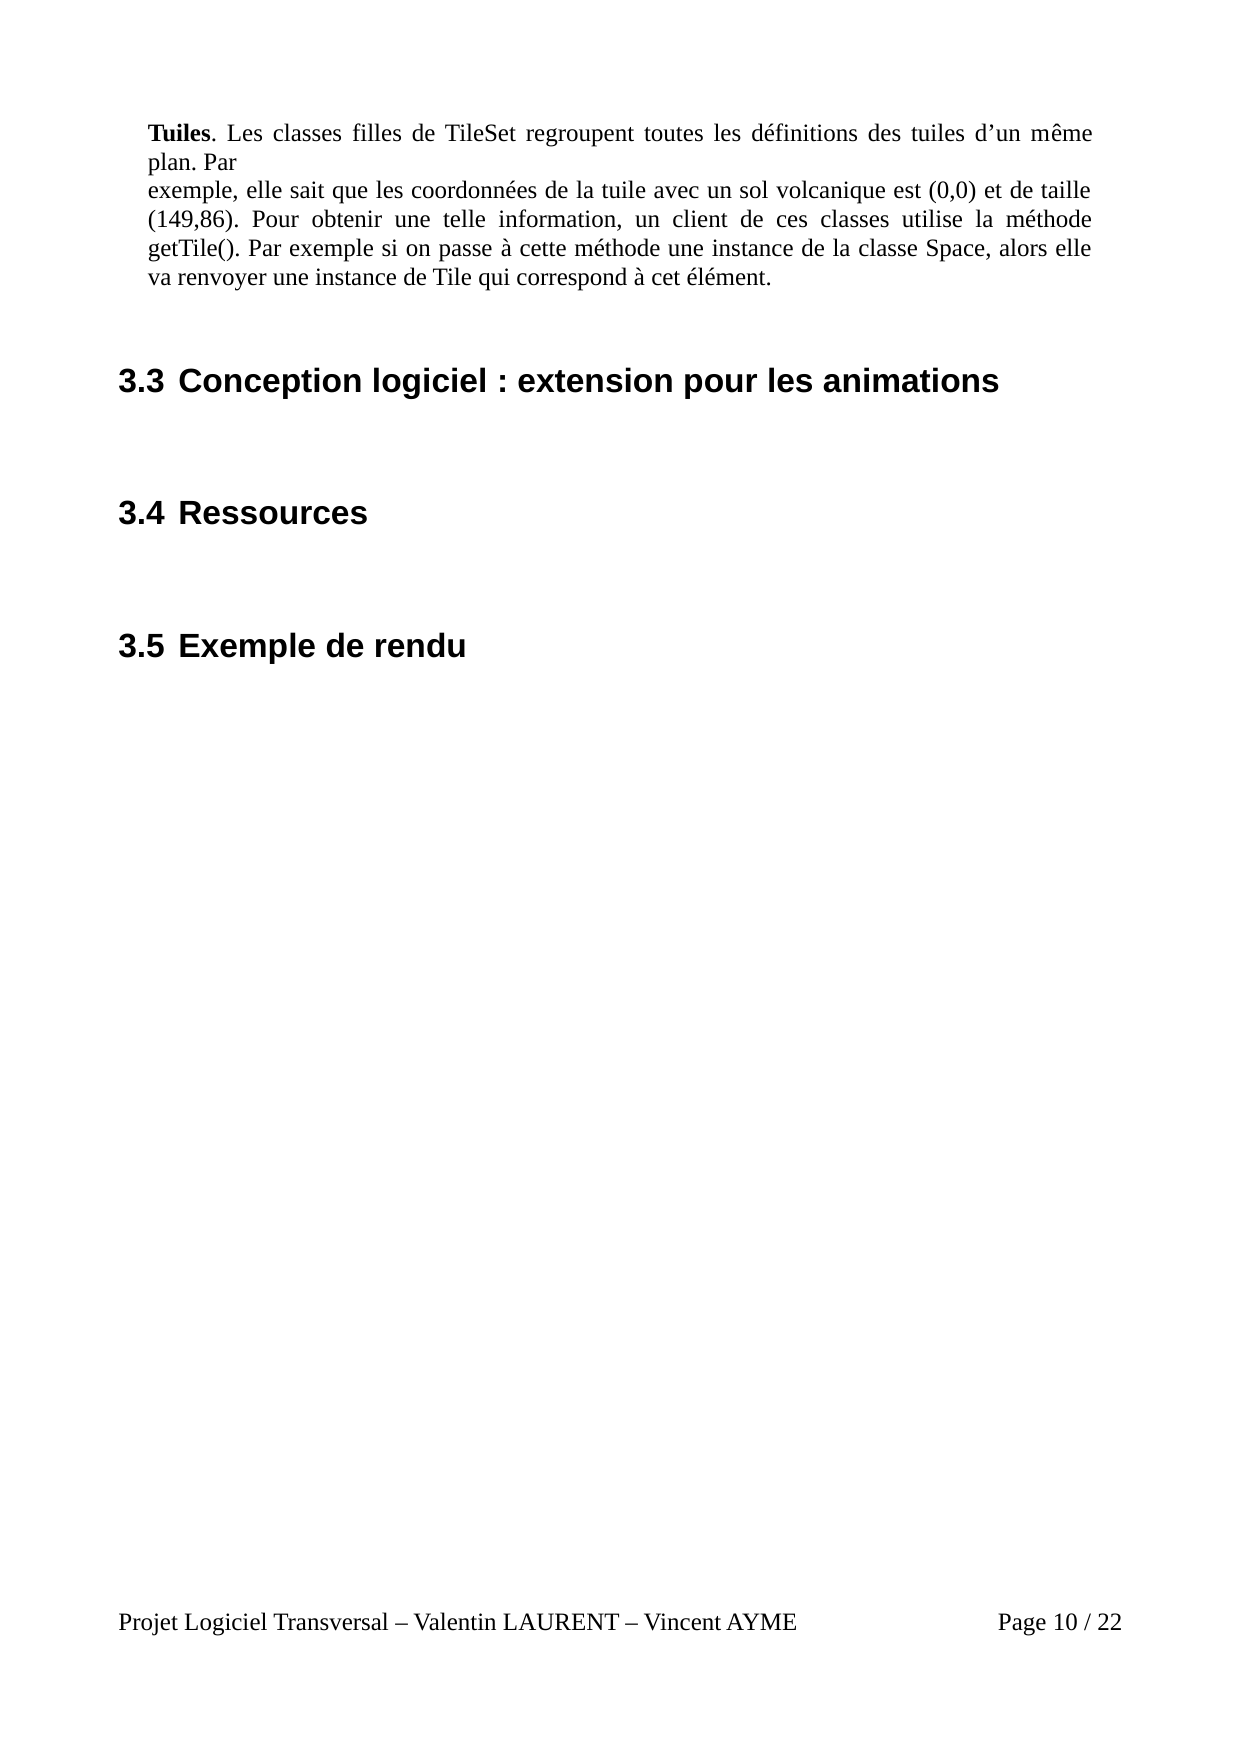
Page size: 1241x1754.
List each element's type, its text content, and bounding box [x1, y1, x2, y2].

subtitle Conception logiciel : extension pour les animations [118, 361, 1122, 399]
subtitle Ressources [118, 493, 1122, 532]
text Tuiles. Les classes filles de TileSet regroupent toutes les définitions des tuiles d’un même plan. Par [148, 118, 1093, 176]
subtitle Exemple de rendu [118, 626, 1122, 664]
text exemple, elle sait que les coordonnées de la tuile avec un sol volcanique est (0,0) et de taille (149,86). Pour obtenir une telle information, un client de ces classes utilise la méthode getTile(). Par exemple si on passe à cette méthode une instance de la classe Space, alors elle va renvoyer une instance de Tile qui correspond à cet élément. [148, 176, 1093, 291]
